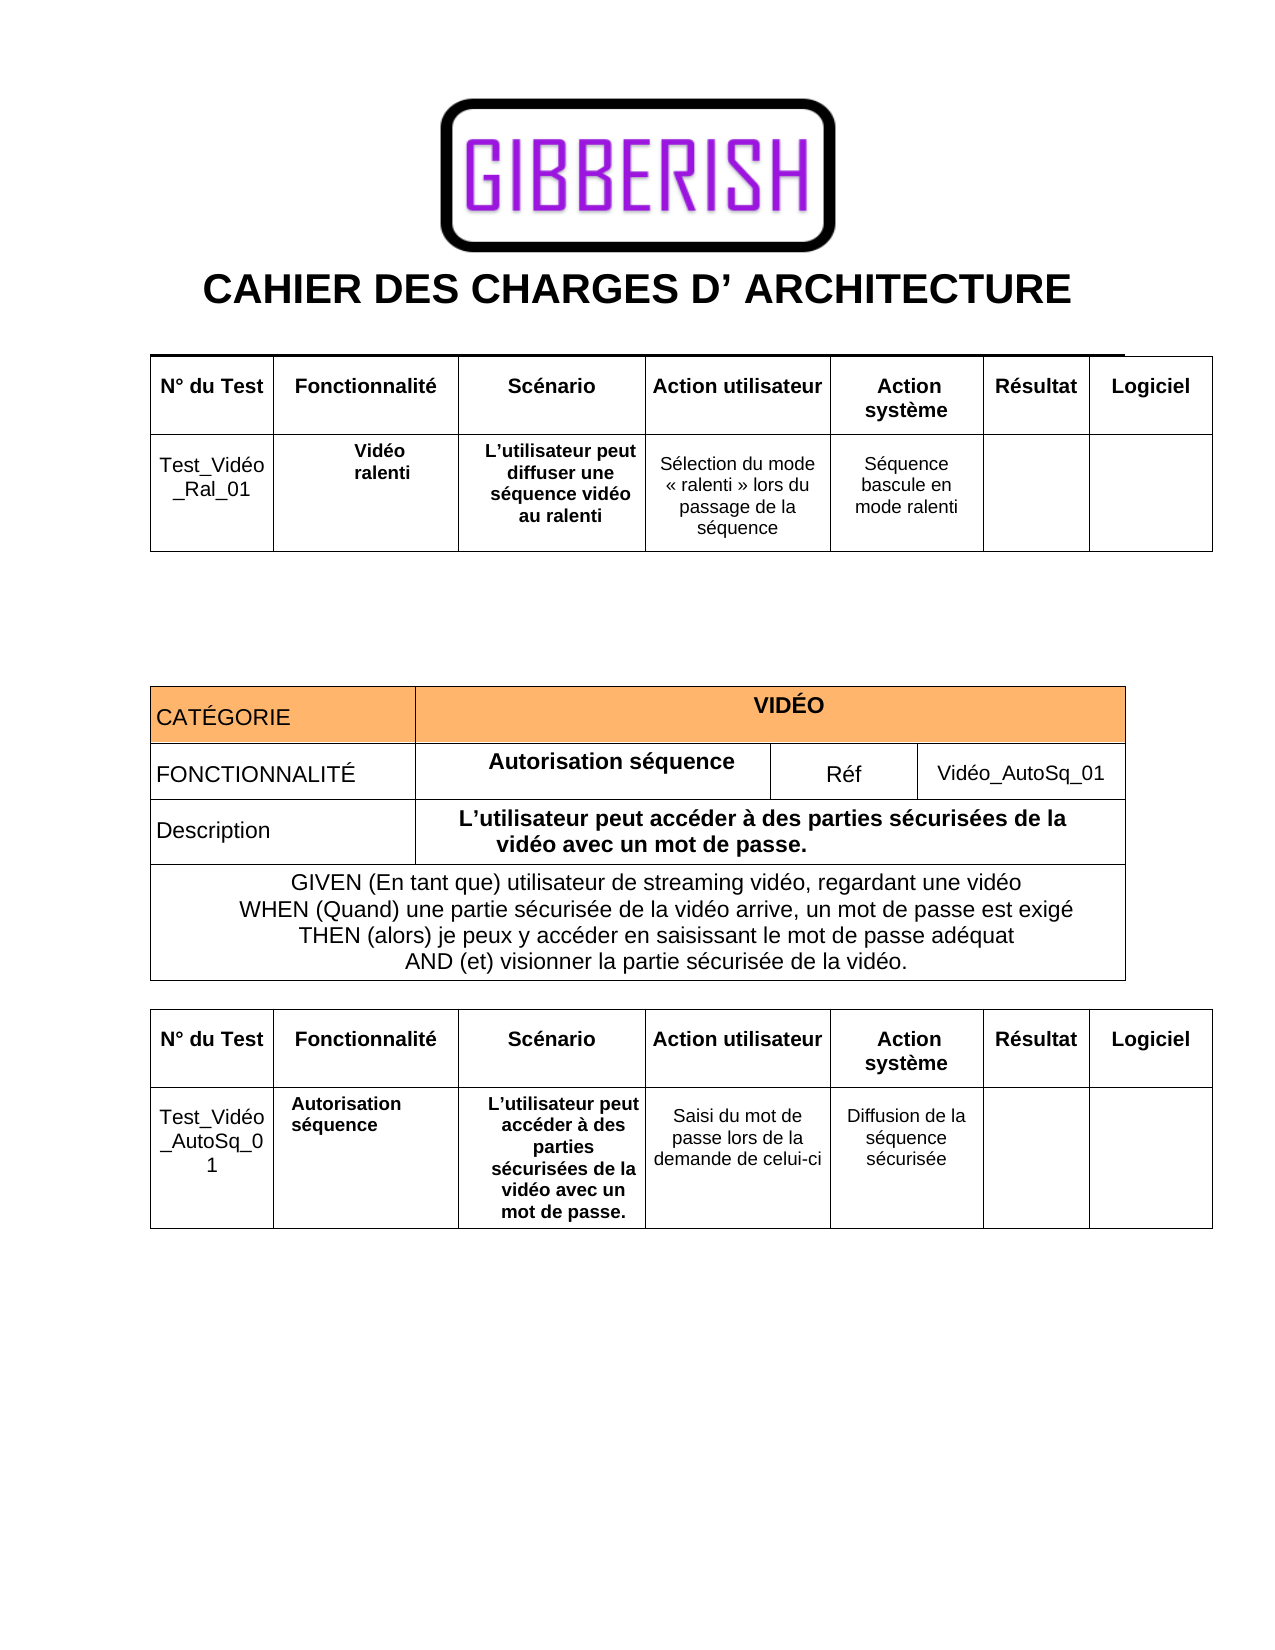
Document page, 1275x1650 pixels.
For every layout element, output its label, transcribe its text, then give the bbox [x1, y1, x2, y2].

table_header VIDÉO [416, 687, 1125, 742]
table_cell GIVEN (En tant que) utilisateur de streaming vidéo, regardant une vidéo WHEN (Quand) une partie sécurisée de la vidéo arrive, un mot de passe est exigé THEN (alors) je peux y accéder en saisissant le mot de passe adéquat AND (et) visionner la partie sécurisée de la vidéo. [151, 865, 1125, 980]
table_header CATÉGORIE [151, 687, 415, 742]
table_cell [1090, 435, 1212, 551]
table_cell Test_Vidéo_AutoSq_01 [151, 1088, 273, 1228]
table_header Logiciel [1090, 1010, 1212, 1087]
table_cell Saisi du mot de passe lors de la demande de celui-ci [646, 1088, 830, 1228]
table_header Fonctionnalité [274, 357, 458, 434]
table_cell L’utilisateur peut diffuser une séquence vidéo au ralenti [459, 435, 645, 551]
table_cell [984, 1088, 1089, 1228]
table_header Scénario [459, 1010, 645, 1087]
table_cell Diffusion de la séquence sécurisée [831, 1088, 983, 1228]
table_cell [984, 435, 1089, 551]
table_cell Sélection du mode « ralenti » lors du passage de la séquence [646, 435, 830, 551]
table_header Résultat [984, 1010, 1089, 1087]
table_header Résultat [984, 357, 1089, 434]
picture [429, 86, 846, 265]
table_cell Description [151, 800, 415, 863]
table_cell L’utilisateur peut accéder à des parties sécurisées de la vidéo avec un mot de passe. [416, 800, 1125, 863]
table_header Action utilisateur [646, 1010, 830, 1087]
table_cell Autorisation séquence [416, 744, 770, 799]
table_cell Vidéo ralenti [274, 435, 458, 551]
table_header N° du Test [151, 357, 273, 434]
table_cell FONCTIONNALITÉ [151, 744, 415, 799]
table_header Scénario [459, 357, 645, 434]
table_cell [1090, 1088, 1212, 1228]
table_header Logiciel [1090, 357, 1212, 434]
table_cell Séquence bascule en mode ralenti [831, 435, 983, 551]
table_header Action système [831, 357, 983, 434]
table_header Fonctionnalité [274, 1010, 458, 1087]
table_cell L’utilisateur peut accéder à des parties sécurisées de la vidéo avec un mot de passe. [459, 1088, 645, 1228]
table_cell Autorisation séquence [274, 1088, 458, 1228]
table_header Action utilisateur [646, 357, 830, 434]
table_header Action système [831, 1010, 983, 1087]
table_cell Test_Vidéo_Ral_01 [151, 435, 273, 551]
table_header N° du Test [151, 1010, 273, 1087]
table_cell Réf [771, 744, 917, 799]
table_cell Vidéo_AutoSq_01 [918, 744, 1125, 799]
